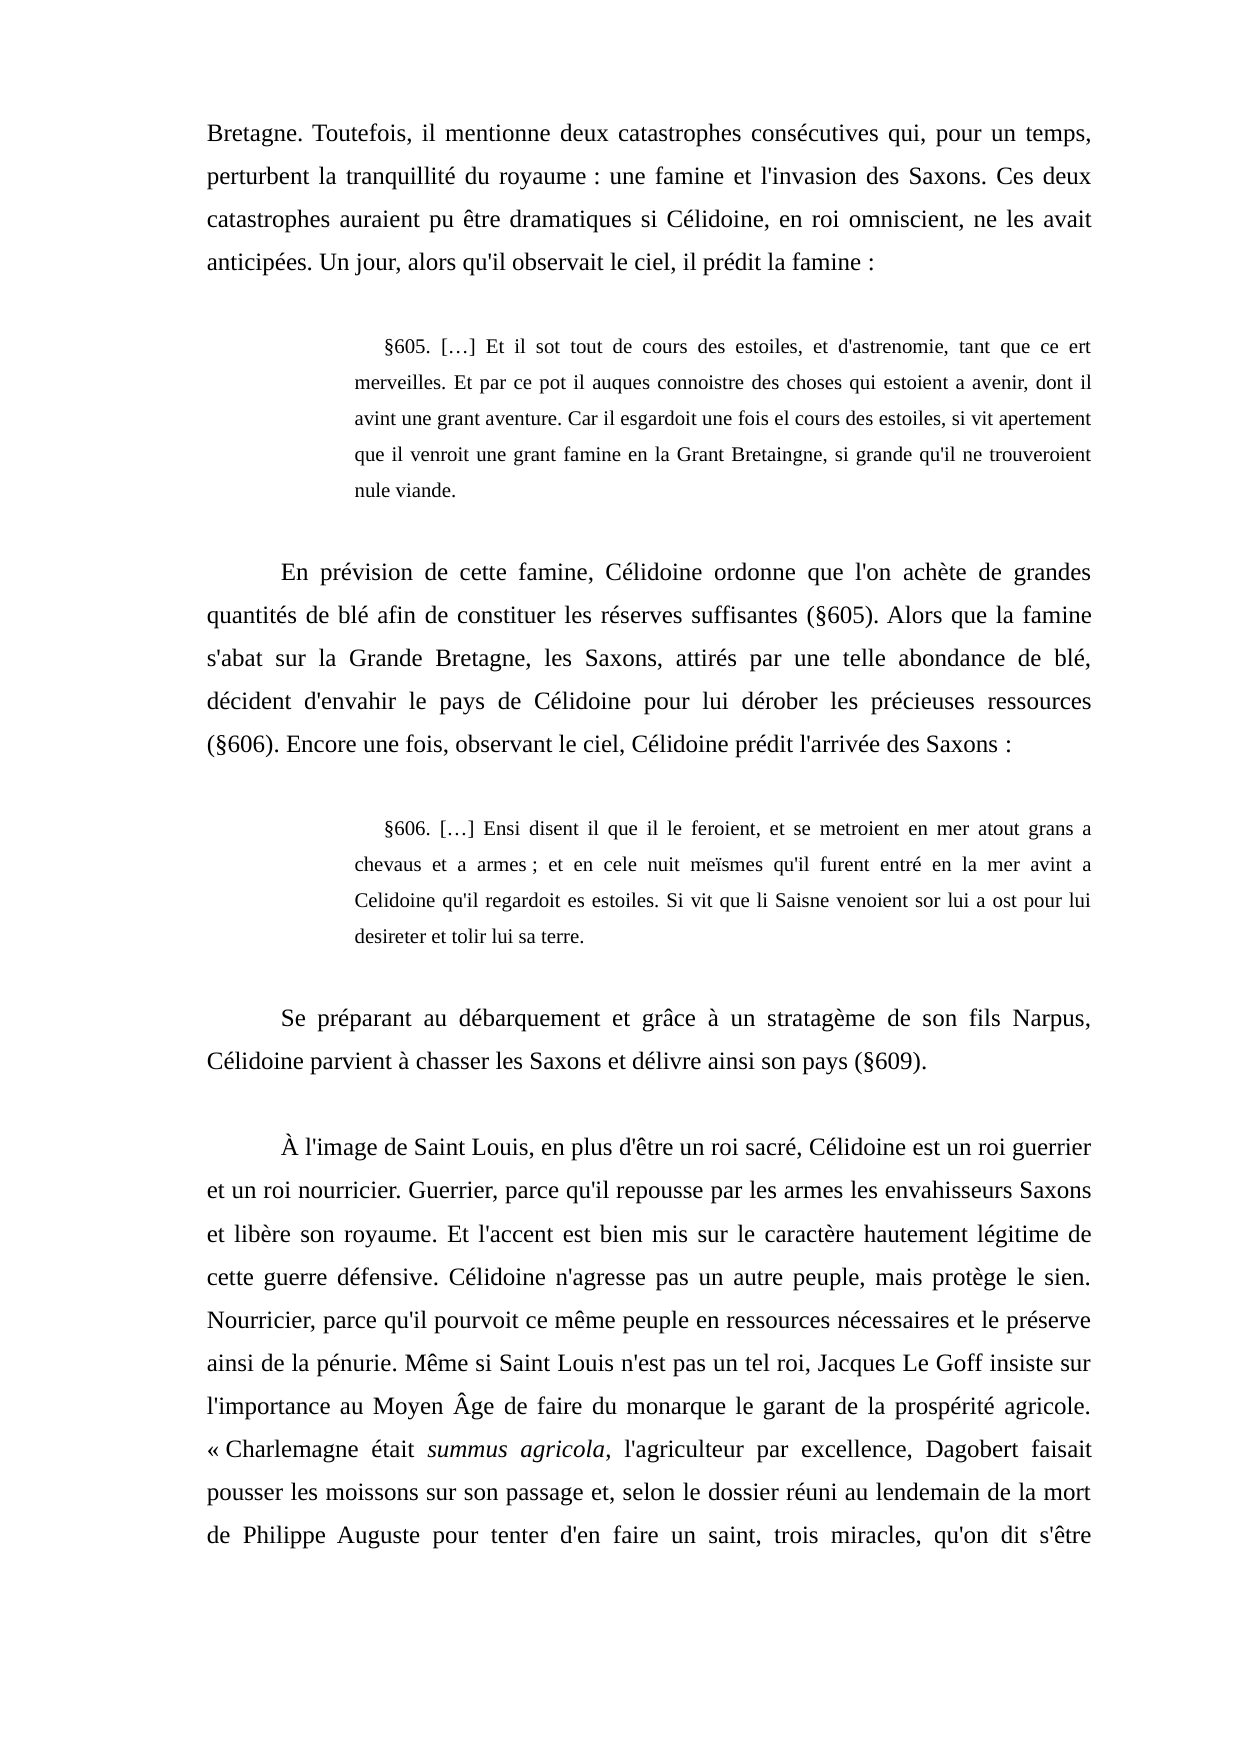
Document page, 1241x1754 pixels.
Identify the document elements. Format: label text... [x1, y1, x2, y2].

text §605. […] Et il sot tout de cours des estoiles, et d'astrenomie, tant que ce ert merveilles. Et par ce pot il auques connoistre des choses qui estoient a avenir, dont il avint une grant aventure. Car il esgardoit une fois el cours des estoiles, si vit apertement que il venroit une grant famine en la Grant Bretaingne, si grande qu'il ne trouveroient nule viande. [354, 334, 1093, 502]
text À l'image de Saint Louis, en plus d'être un roi sacré, Célidoine est un roi guerrier et un roi nourricier. Guerrier, parce qu'il repousse par les armes les envahisseurs Saxons et libère son royaume. Et l'accent est bien mis sur le caractère hautement légitime de cette guerre défensive. Célidoine n'agresse pas un autre peuple, mais protège le sien. Nourricier, parce qu'il pourvoit ce même peuple en ressources nécessaires et le préserve ainsi de la pénurie. Même si Saint Louis n'est pas un tel roi, Jacques Le Goff insiste sur l'importance au Moyen Âge de faire du monarque le garant de la prospérité agricole. « Charlemagne était summus agricola, l'agriculteur par excellence, Dagobert faisait pousser les moissons sur son passage et, selon le dossier réuni au lendemain de la mort de Philippe Auguste pour tenter d'en faire un saint, trois miracles, qu'on dit s'être [207, 1132, 1093, 1549]
text §606. […] Ensi disent il que il le feroient, et se metroient en mer atout grans a chevaus et a armes ; et en cele nuit meïsmes qu'il furent entré en la mer avint a Celidoine qu'il regardoit es estoiles. Si vit que li Saisne venoient sor lui a ost pour lui desireter et tolir lui sa terre. [354, 816, 1093, 948]
text En prévision de cette famine, Célidoine ordonne que l'on achète de grandes quantités de blé afin de constituer les réserves suffisantes (§605). Alors que la famine s'abat sur la Grande Bretagne, les Saxons, attirés par une telle abondance de blé, décident d'envahir le pays de Célidoine pour lui dérober les précieuses ressources (§606). Encore une fois, observant le ciel, Célidoine prédit l'arrivée des Saxons : [207, 557, 1093, 758]
text Se préparant au débarquement et grâce à un stratagème de son fils Narpus, Célidoine parvient à chasser les Saxons et délivre ainsi son pays (§609). [207, 1003, 1093, 1075]
text Bretagne. Toutefois, il mentionne deux catastrophes consécutives qui, pour un temps, perturbent la tranquillité du royaume : une famine et l'invasion des Saxons. Ces deux catastrophes auraient pu être dramatiques si Célidoine, en roi omniscient, ne les avait anticipées. Un jour, alors qu'il observait le ciel, il prédit la famine : [207, 118, 1093, 276]
